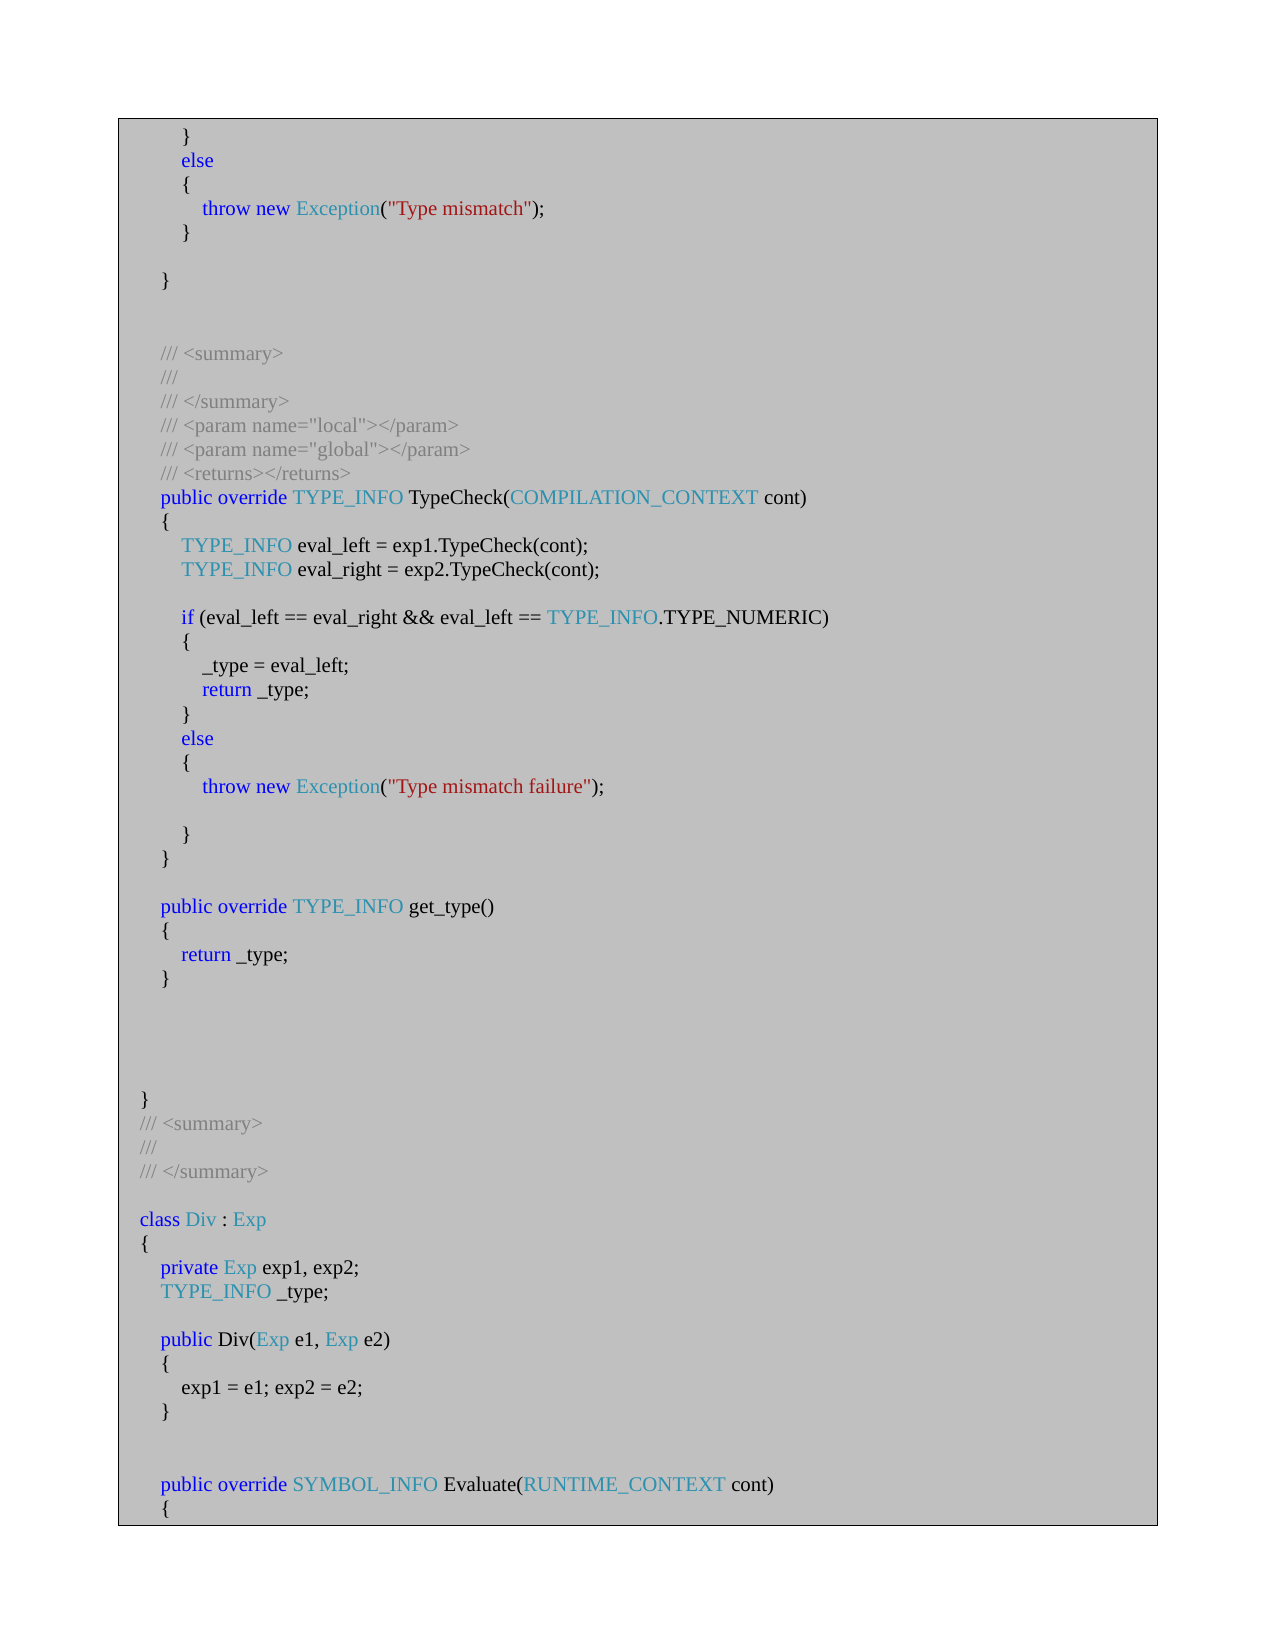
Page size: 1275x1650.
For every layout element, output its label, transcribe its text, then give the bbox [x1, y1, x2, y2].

table_header } else { throw new Exception("Type mismatch"); } } /// <summary> /// /// </summary> /// <param name="local"></param> /// <param name="global"></param> /// <returns></returns> public override TYPE_INFO TypeCheck(COMPILATION_CONTEXT cont) { TYPE_INFO eval_left = exp1.TypeCheck(cont); TYPE_INFO eval_right = exp2.TypeCheck(cont); if (eval_left == eval_right && eval_left == TYPE_INFO.TYPE_NUMERIC) { _type = eval_left; return _type; } else { throw new Exception("Type mismatch failure"); } } public override TYPE_INFO get_type() { return _type; } } /// <summary> /// /// </summary> class Div : Exp { private Exp exp1, exp2; TYPE_INFO _type; public Div(Exp e1, Exp e2) { exp1 = e1; exp2 = e2; } public override SYMBOL_INFO Evaluate(RUNTIME_CONTEXT cont) { [119, 119, 1157, 1525]
